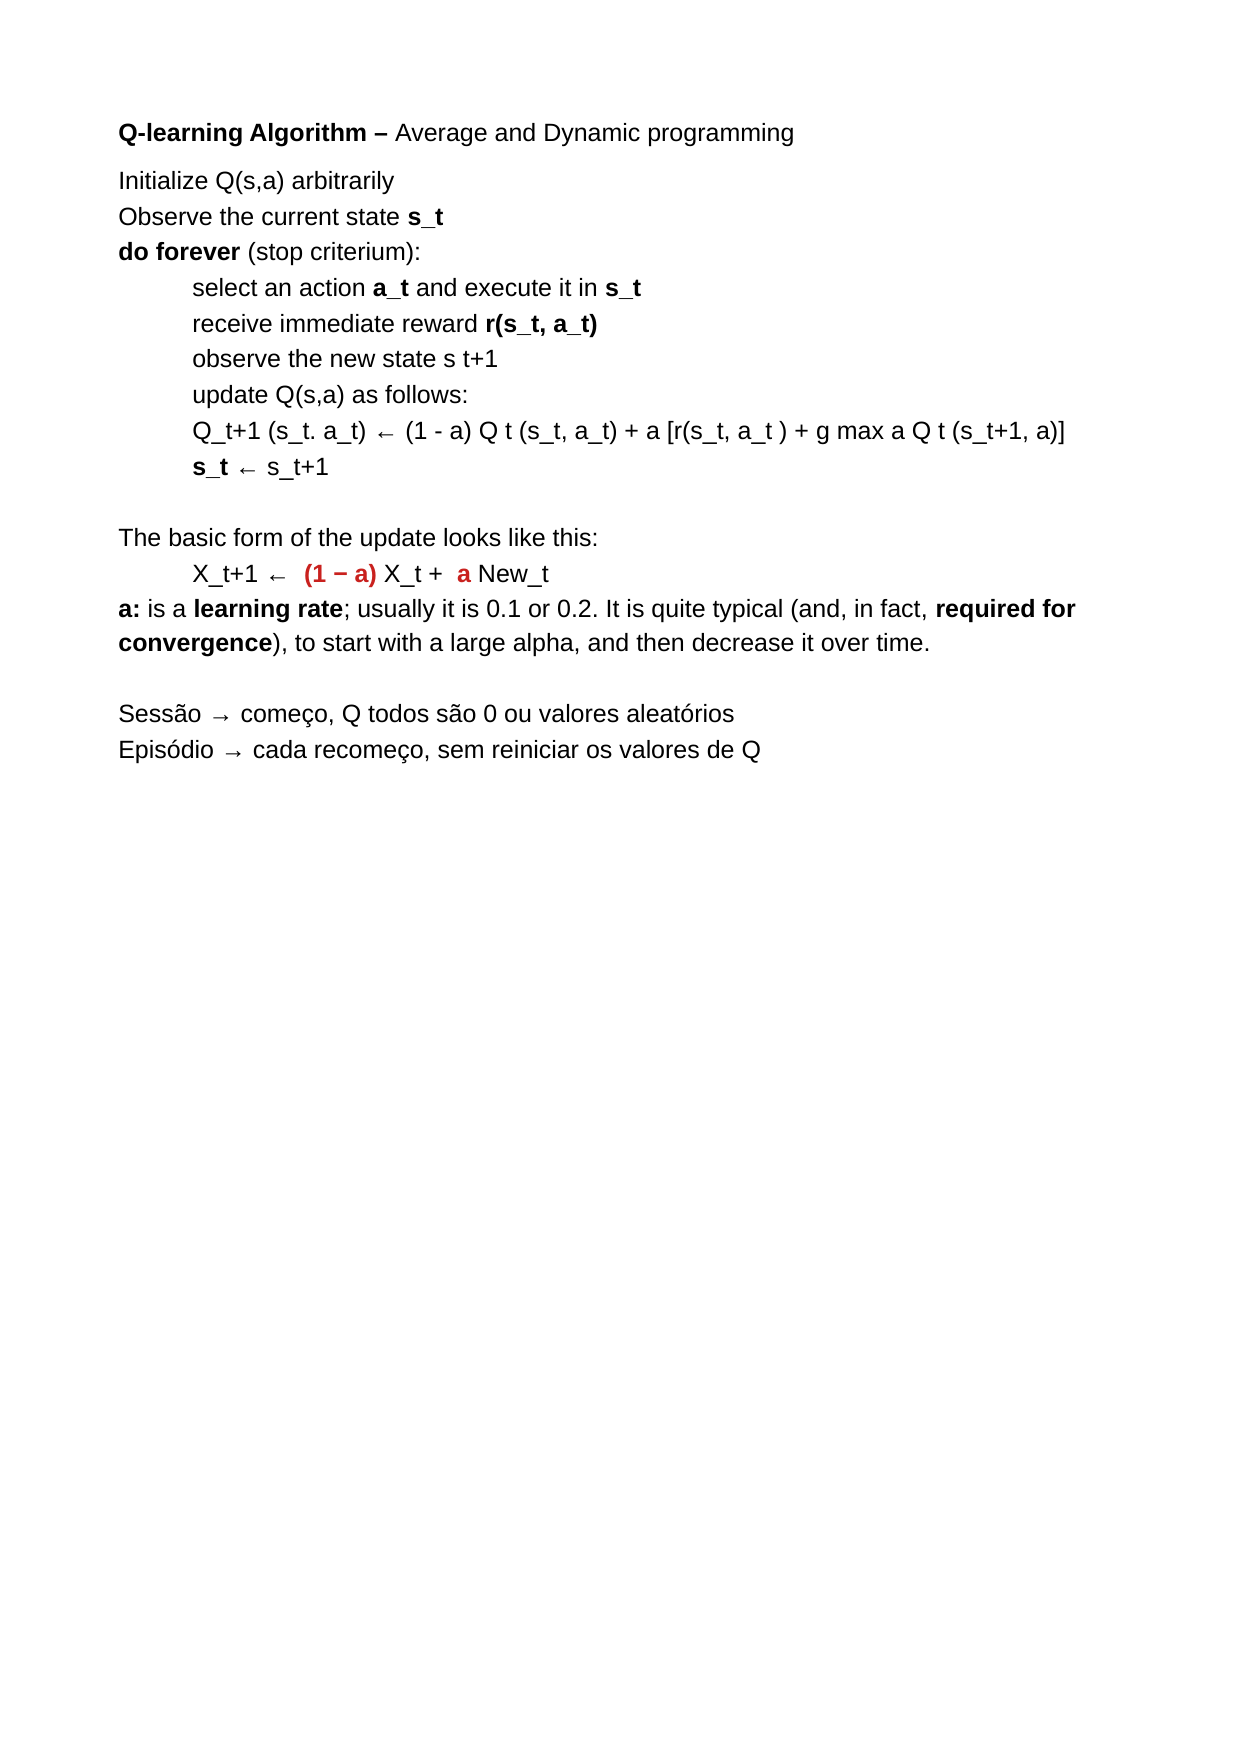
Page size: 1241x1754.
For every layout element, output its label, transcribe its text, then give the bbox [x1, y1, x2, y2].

text Q-learning Algorithm – Average and Dynamic programming [118, 118, 1122, 147]
text Q_t+1 (s_t. a_t) ← (1 - a) Q t (s_t, a_t) + a [r(s_t, a_t ) + g max a Q t (s_t+1, a)] [118, 416, 1122, 444]
text Episódio → cada recomeço, sem reiniciar os valores de Q [118, 735, 1122, 763]
text Observe the current state s_t [118, 201, 1122, 230]
text a: is a learning rate; usually it is 0.1 or 0.2. It is quite typical (and, in fact, required for convergence), to start with a large alpha, and then decrease it over time. [118, 594, 1122, 656]
text X_t+1 ← (1 − a) X_t + a New_t [118, 559, 1122, 587]
text s_t ← s_t+1 [118, 452, 1122, 480]
text Initialize Q(s,a) arbitrarily [118, 166, 1122, 194]
text Sessão → começo, Q todos são 0 ou valores aleatórios [118, 699, 1122, 728]
text update Q(s,a) as follows: [118, 380, 1122, 409]
text select an action a_t and execute it in s_t [118, 273, 1122, 302]
text The basic form of the update looks like this: [118, 523, 1122, 552]
text observe the new state s t+1 [118, 344, 1122, 373]
text do forever (stop criterium): [118, 237, 1122, 266]
text receive immediate reward r(s_t, a_t) [118, 309, 1122, 337]
